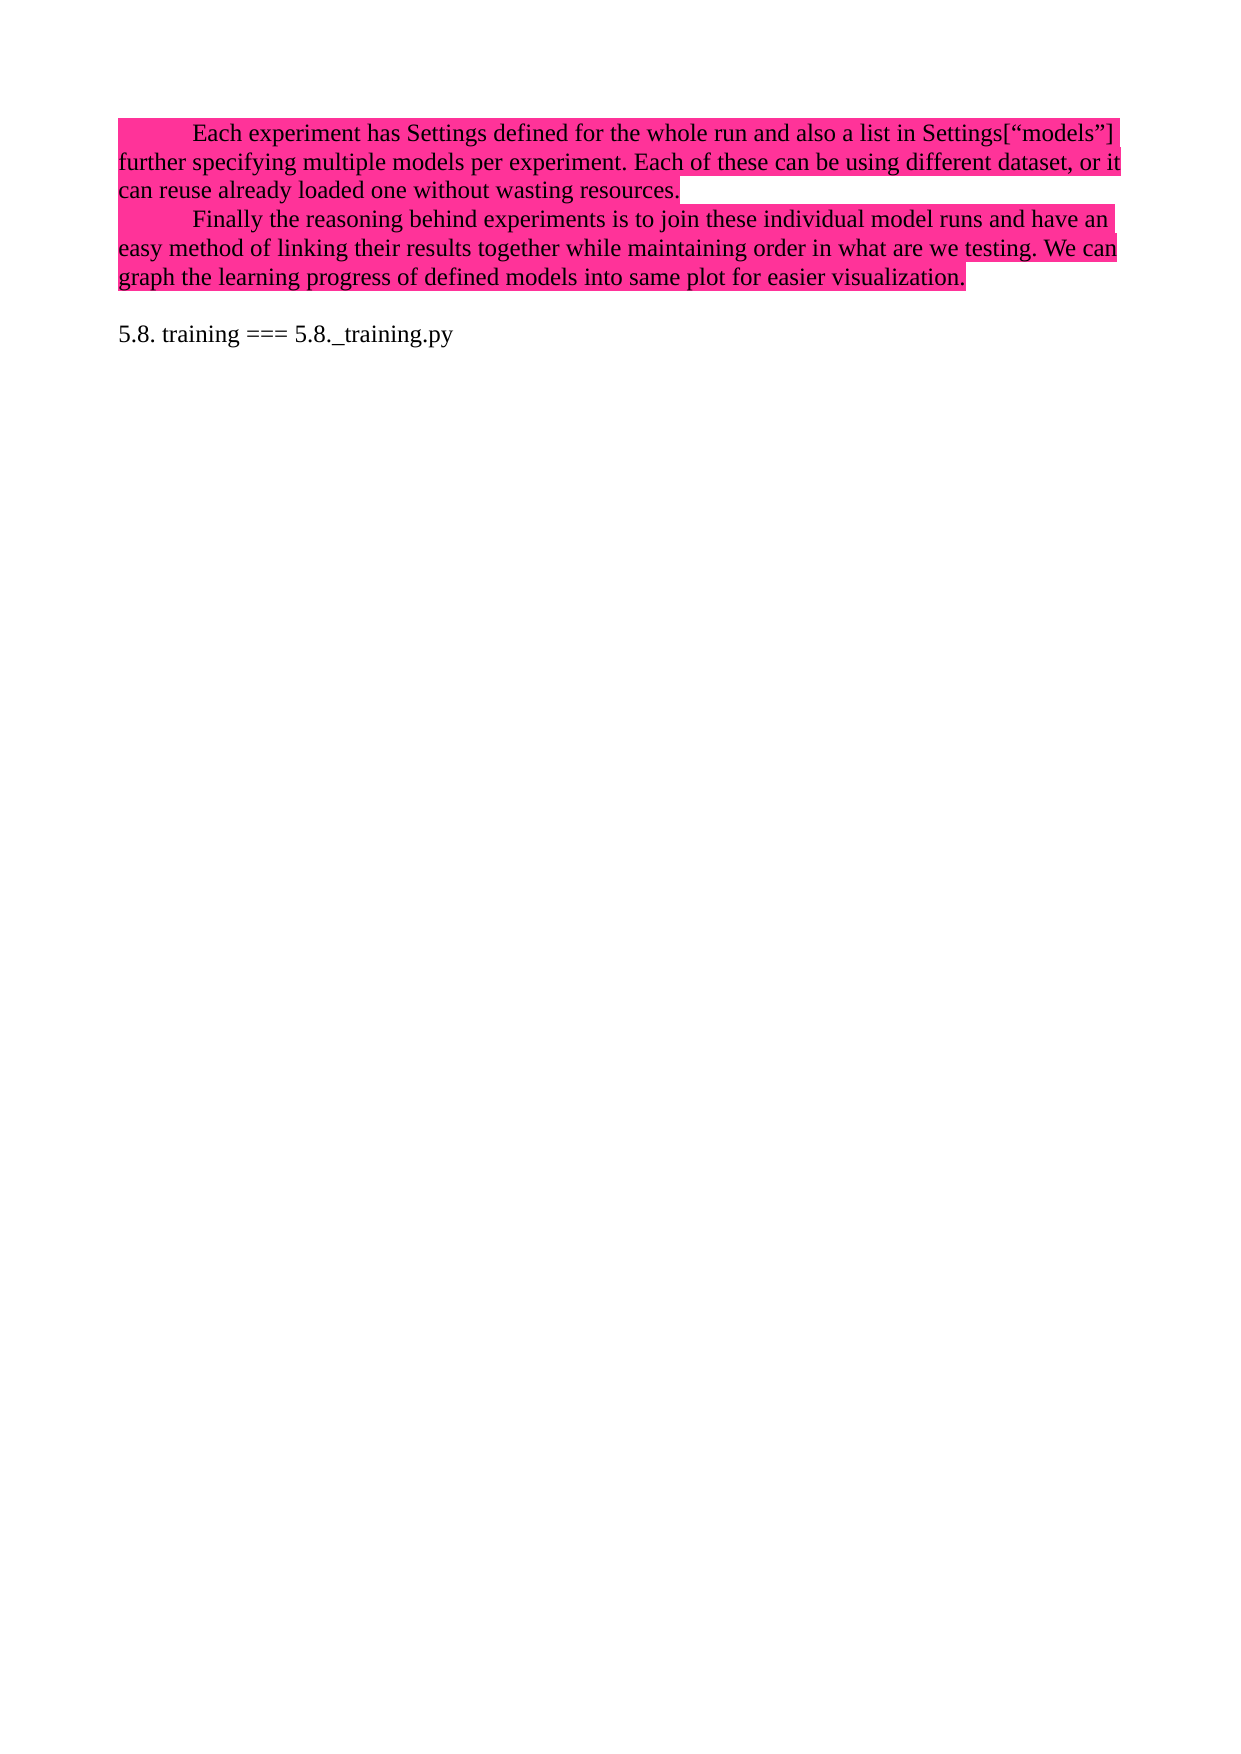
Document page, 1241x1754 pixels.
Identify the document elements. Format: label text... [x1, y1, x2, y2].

text Each experiment has Settings defined for the whole run and also a list in Settings[“models”] further specifying multiple models per experiment. Each of these can be using different dataset, or it can reuse already loaded one without wasting resources. [118, 118, 1122, 204]
text Finally the reasoning behind experiments is to join these individual model runs and have an easy method of linking their results together while maintaining order in what are we testing. We can graph the learning progress of defined models into same plot for easier visualization. [118, 204, 1122, 291]
text 5.8. training === 5.8._training.py [118, 319, 1122, 348]
